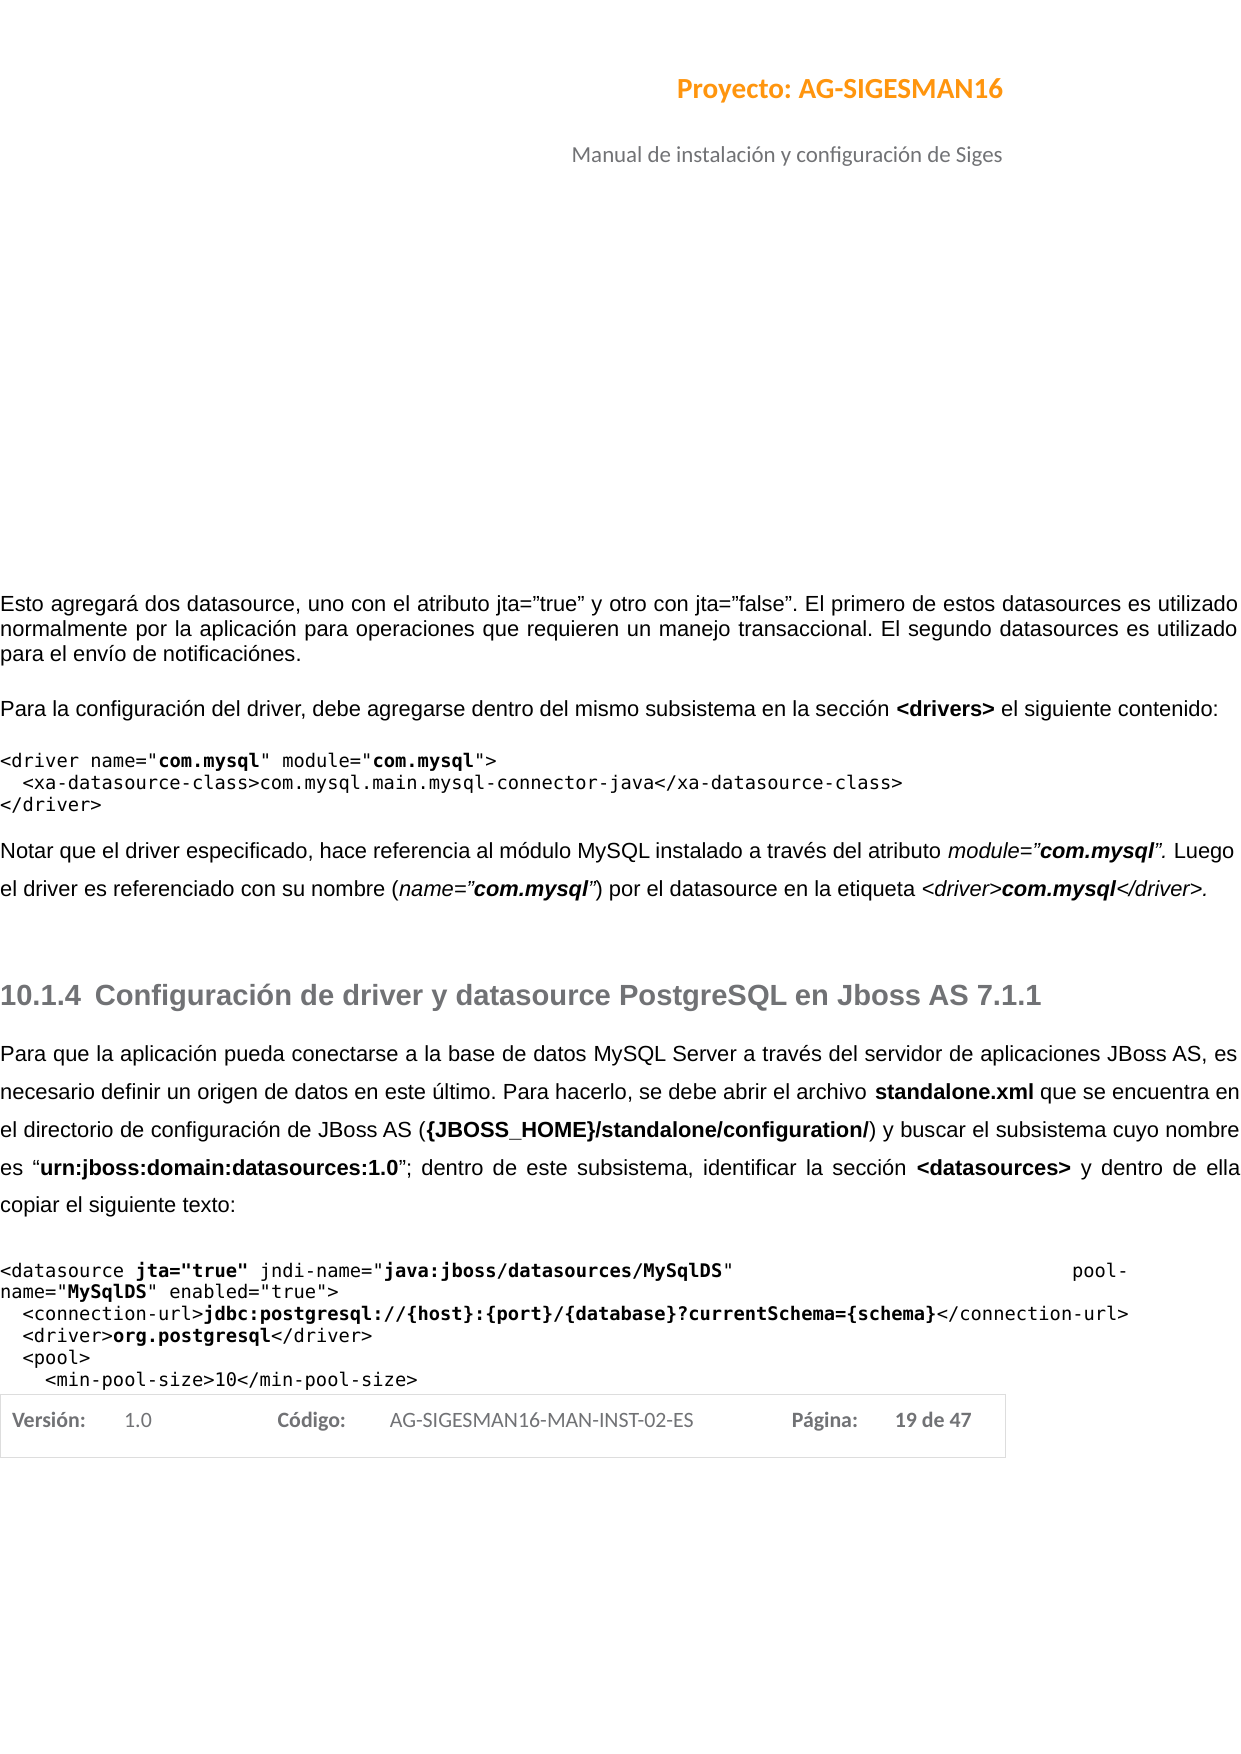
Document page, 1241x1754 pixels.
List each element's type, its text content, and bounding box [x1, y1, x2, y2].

subtitle Configuración de driver y datasource PostgreSQL en Jboss AS 7.1.1 [0, 978, 1240, 1012]
text Para que la aplicación pueda conectarse a la base de datos MySQL Server a través del servidor de aplicaciones JBoss AS, es necesario definir un origen de datos en este último. Para hacerlo, se debe abrir el archivo standalone.xml que se encuentra en el directorio de configuración de JBoss AS ({JBOSS_HOME}/standalone/configuration/) y buscar el subsistema cuyo nombre es “urn:jboss:domain:datasources:1.0”; dentro de este subsistema, identificar la sección <datasources> y dentro de ella copiar el siguiente texto: [0, 1041, 1240, 1217]
text </driver> [0, 794, 1240, 816]
text <min-pool-size>10</min-pool-size> [0, 1369, 1240, 1391]
text Notar que el driver especificado, hace referencia al módulo MySQL instalado a través del atributo module=”com.mysql”. Luego el driver es referenciado con su nombre (name=”com.mysql”) por el datasource en la etiqueta <driver>com.mysql</driver>. [0, 838, 1240, 901]
text <connection-url>jdbc:postgresql://{host}:{port}/{database}?currentSchema={schema}</connection-url> [0, 1303, 1240, 1325]
text <driver name="com.mysql" module="com.mysql"> [0, 750, 1240, 772]
text Para la configuración del driver, debe agregarse dentro del mismo subsistema en la sección <drivers> el siguiente contenido: [0, 696, 1240, 721]
text Esto agregará dos datasource, uno con el atributo jta=”true” y otro con jta=”false”. El primero de estos datasources es utilizado normalmente por la aplicación para operaciones que requieren un manejo transaccional. El segundo datasources es utilizado para el envío de notificaciónes. [0, 591, 1240, 666]
text <xa-datasource-class>com.mysql.main.mysql-connector-java</xa-datasource-class> [0, 772, 1240, 794]
text <datasource jta="true" jndi-name="java:jboss/datasources/MySqlDS" pool-name="MySqlDS" enabled="true"> [0, 1259, 1240, 1303]
text <driver>org.postgresql</driver> [0, 1325, 1240, 1347]
text <pool> [0, 1347, 1240, 1369]
